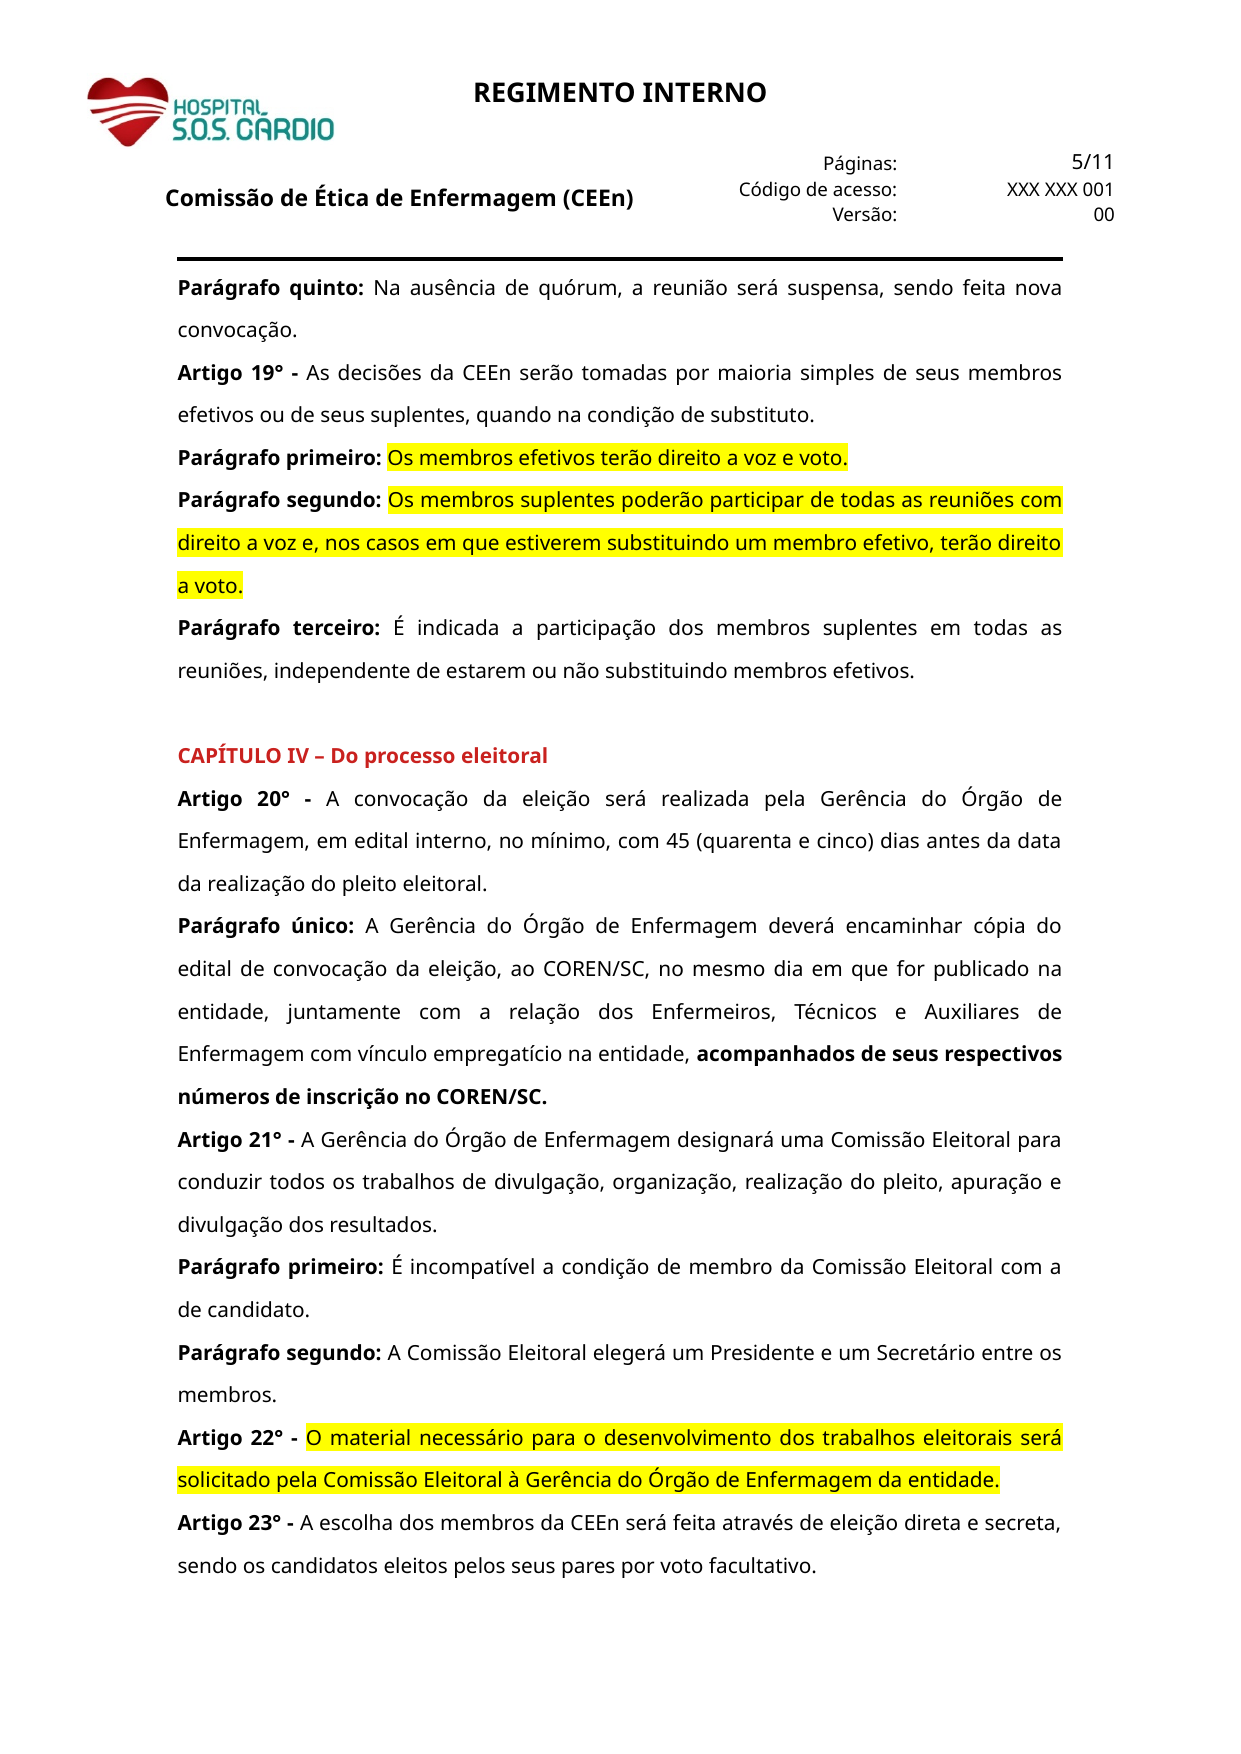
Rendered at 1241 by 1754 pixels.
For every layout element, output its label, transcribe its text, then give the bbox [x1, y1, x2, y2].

text Parágrafo quinto: Na ausência de quórum, a reunião será suspensa, sendo feita nova convocação. [177, 273, 1063, 344]
text Artigo 20° - A convocação da eleição será realizada pela Gerência do Órgão de Enfermagem, em edital interno, no mínimo, com 45 (quarenta e cinco) dias antes da data da realização do pleito eleitoral. [177, 784, 1063, 897]
picture [80, 73, 338, 149]
text CAPÍTULO IV – Do processo eleitoral [177, 741, 1063, 770]
text Parágrafo primeiro: Os membros efetivos terão direito a voz e voto. [177, 443, 1063, 471]
text Artigo 23° - A escolha dos membros da CEEn será feita através de eleição direta e secreta, sendo os candidatos eleitos pelos seus pares por voto facultativo. [177, 1508, 1063, 1579]
text Artigo 21° - A Gerência do Órgão de Enfermagem designará uma Comissão Eleitoral para conduzir todos os trabalhos de divulgação, organização, realização do pleito, apuração e divulgação dos resultados. [177, 1125, 1063, 1238]
text Parágrafo terceiro: É indicada a participação dos membros suplentes em todas as reuniões, independente de estarem ou não substituindo membros efetivos. [177, 613, 1063, 684]
text Parágrafo único: A Gerência do Órgão de Enfermagem deverá encaminhar cópia do edital de convocação da eleição, ao COREN/SC, no mesmo dia em que for publicado na entidade, juntamente com a relação dos Enfermeiros, Técnicos e Auxiliares de Enfermagem com vínculo empregatício na entidade, acompanhados de seus respectivos números de inscrição no COREN/SC. [177, 912, 1063, 1111]
text Parágrafo segundo: Os membros suplentes poderão participar de todas as reuniões com direito a voz e, nos casos em que estiverem substituindo um membro efetivo, terão direito a voto. [177, 486, 1063, 599]
text Artigo 22° - O material necessário para o desenvolvimento dos trabalhos eleitorais será solicitado pela Comissão Eleitoral à Gerência do Órgão de Enfermagem da entidade. [177, 1423, 1063, 1494]
text Artigo 19° - As decisões da CEEn serão tomadas por maioria simples de seus membros efetivos ou de seus suplentes, quando na condição de substituto. [177, 358, 1063, 429]
text Parágrafo primeiro: É incompatível a condição de membro da Comissão Eleitoral com a de candidato. [177, 1252, 1063, 1323]
text Parágrafo segundo: A Comissão Eleitoral elegerá um Presidente e um Secretário entre os membros. [177, 1338, 1063, 1409]
